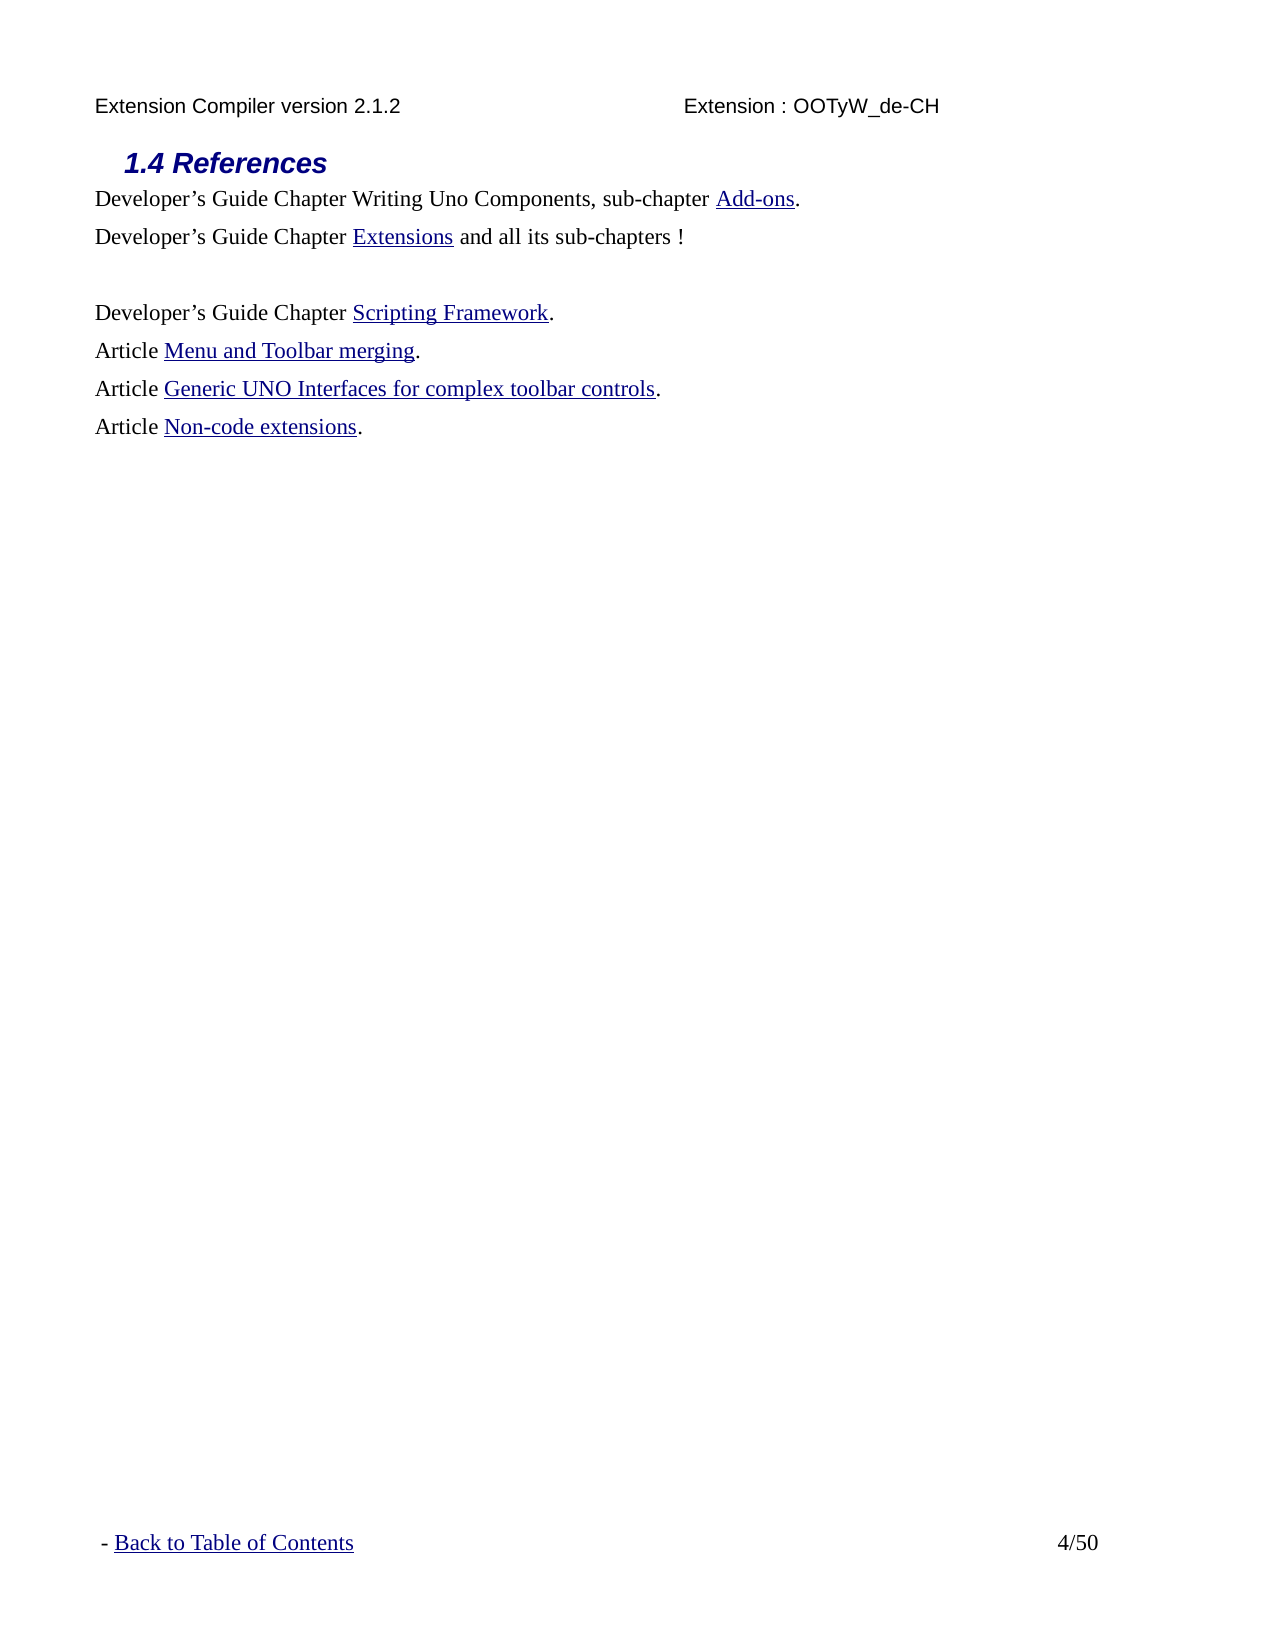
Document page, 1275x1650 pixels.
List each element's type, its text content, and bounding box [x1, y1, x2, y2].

text Developer’s Guide Chapter Scripting Framework. [94, 300, 1181, 326]
text Article Non-code extensions. [94, 414, 1181, 439]
text Article Menu and Toolbar merging. [94, 338, 1181, 363]
text Article Generic UNO Interfaces for complex toolbar controls. [94, 376, 1181, 402]
subtitle References [124, 147, 1181, 180]
text Developer’s Guide Chapter Extensions and all its sub-chapters ! [94, 224, 1181, 249]
text Developer’s Guide Chapter Writing Uno Components, sub-chapter Add-ons. [94, 186, 1181, 211]
